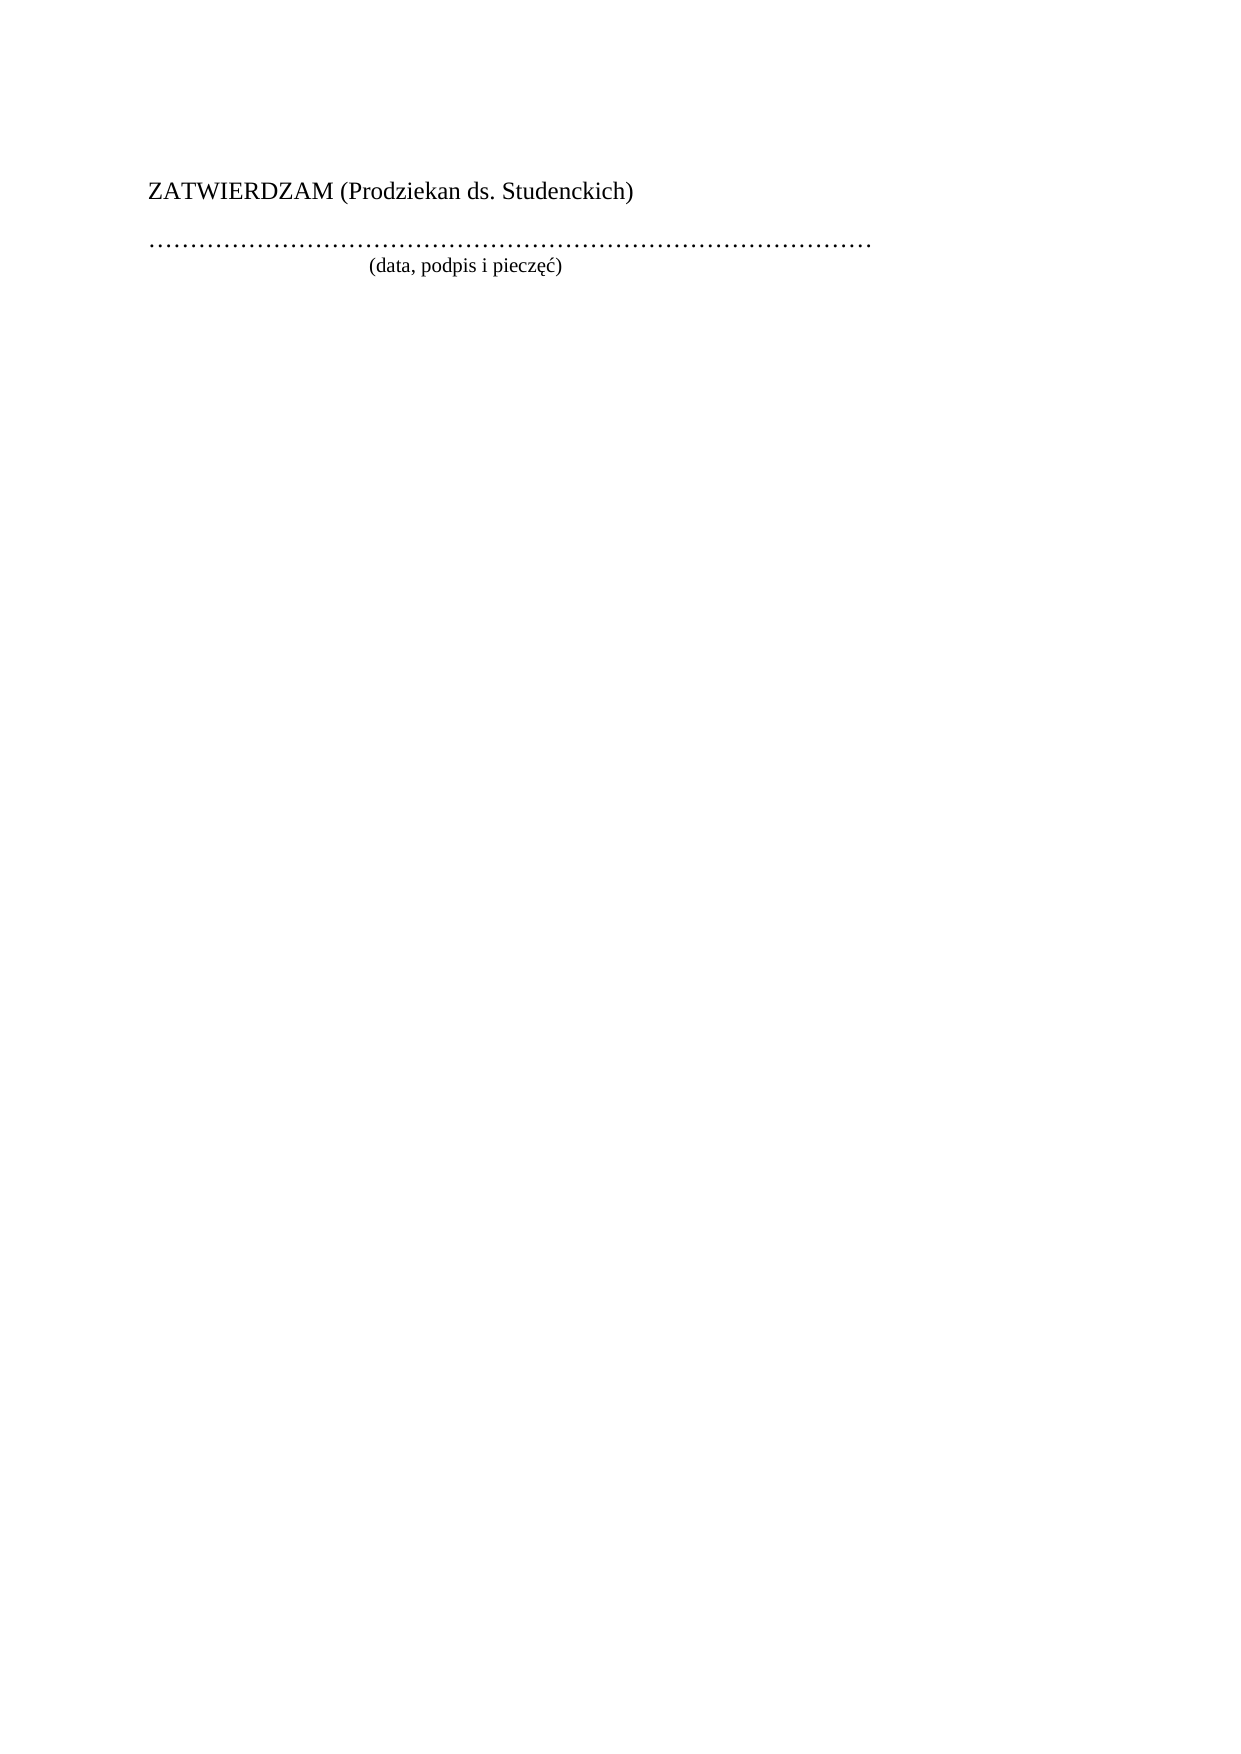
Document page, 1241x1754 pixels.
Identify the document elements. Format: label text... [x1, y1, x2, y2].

text …………………………………………………………………………… [148, 224, 1093, 253]
text (data, podpis i pieczęć) [295, 253, 1093, 277]
text ZATWIERDZAM (Prodziekan ds. Studenckich) [148, 176, 1093, 205]
